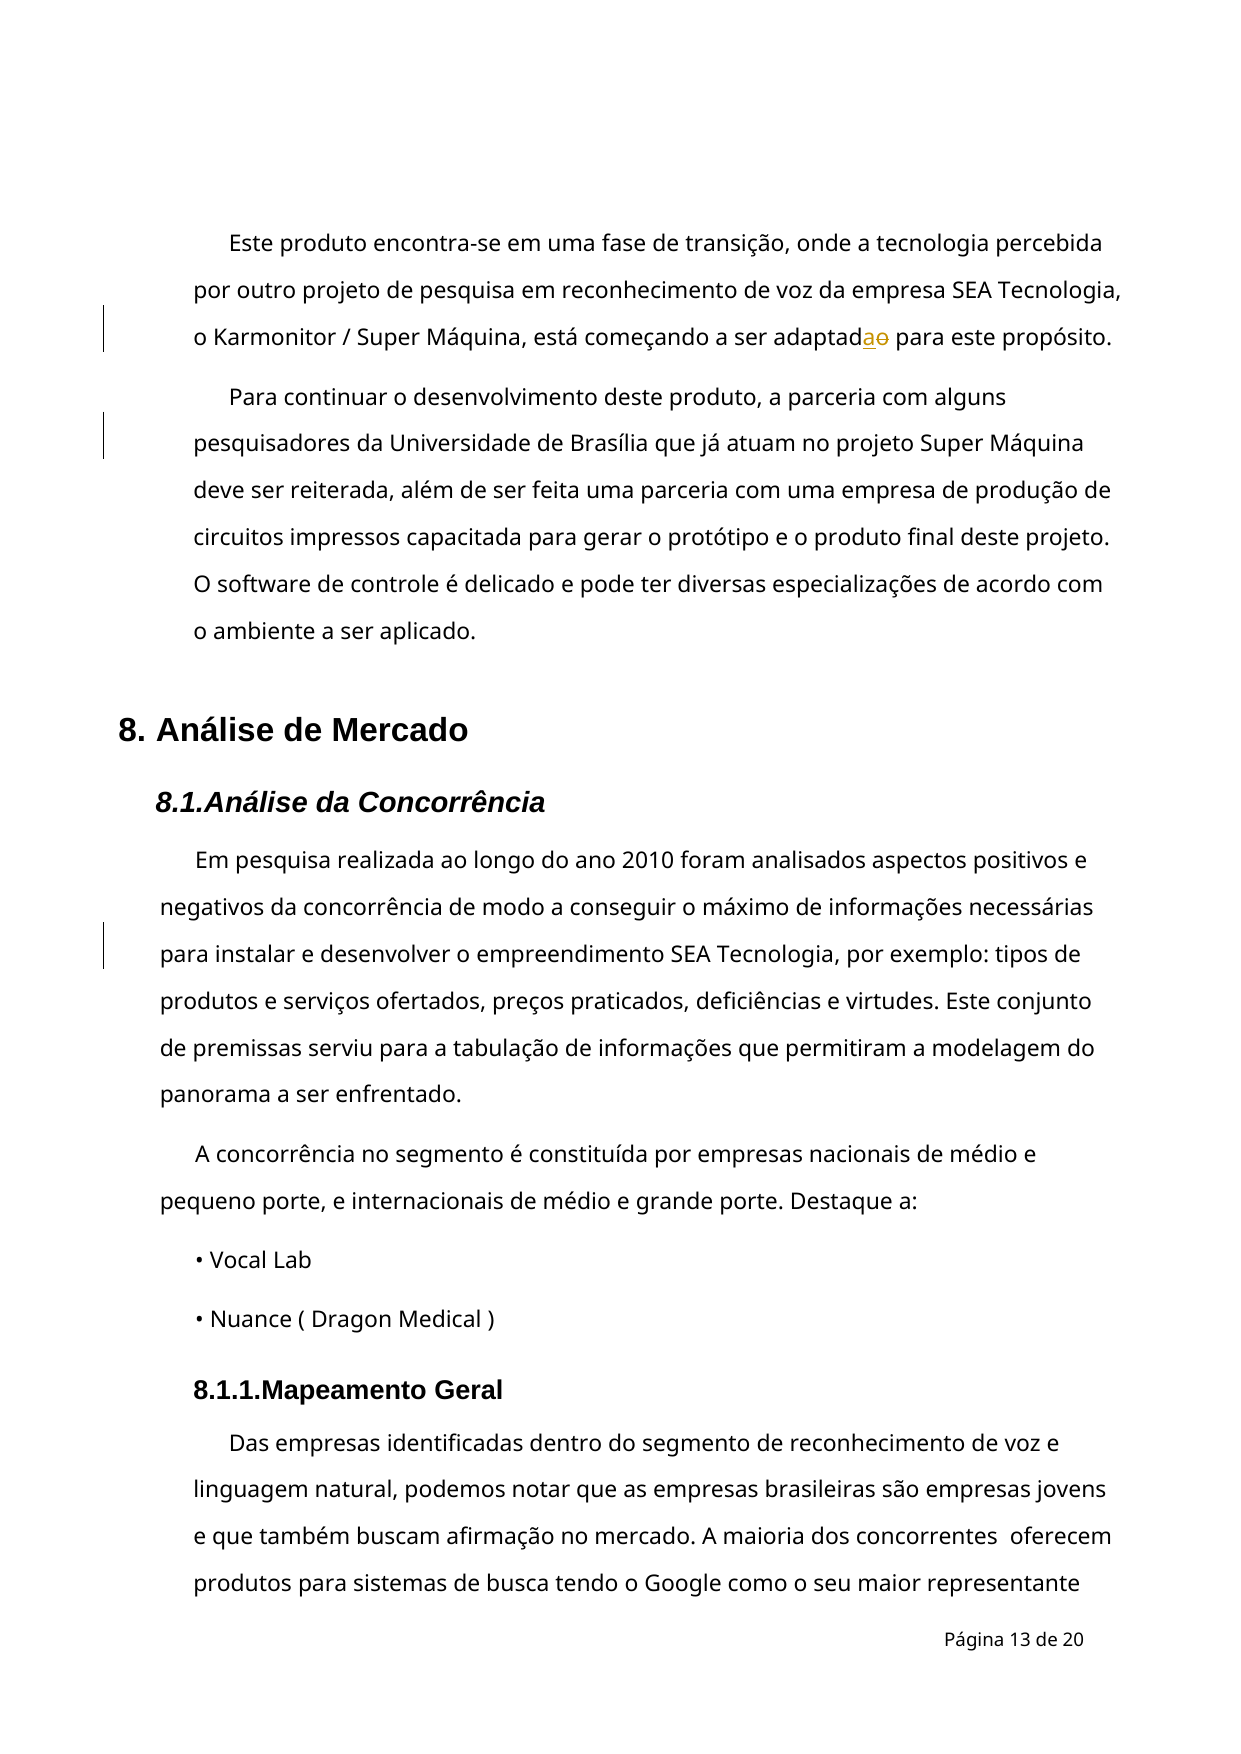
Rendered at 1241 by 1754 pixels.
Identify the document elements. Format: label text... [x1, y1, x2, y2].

text Das empresas identificadas dentro do segmento de reconhecimento de voz e linguagem natural, podemos notar que as empresas brasileiras são empresas jovens e que também buscam afirmação no mercado. A maioria dos concorrentes oferecem produtos para sistemas de busca tendo o Google como o seu maior representante [193, 1426, 1122, 1598]
subtitle Análise de Mercado [118, 712, 1122, 749]
text A concorrência no segmento é constituída por empresas nacionais de médio e pequeno porte, e internacionais de médio e grande porte. Destaque a: [159, 1138, 1122, 1216]
text Este produto encontra-se em uma fase de transição, onde a tecnologia percebida por outro projeto de pesquisa em reconhecimento de voz da empresa SEA Tecnologia, o Karmonitor / Super Máquina, está começando a ser adaptada para este propósito. [193, 227, 1122, 352]
text • Nuance ( Dragon Medical ) [159, 1303, 1122, 1335]
text Para continuar o desenvolvimento deste produto, a parceria com alguns pesquisadores da Universidade de Brasília que já atuam no projeto Super Máquina deve ser reiterada, além de ser feita uma parceria com uma empresa de produção de circuitos impressos capacitada para gerar o protótipo e o produto final deste projeto. O software de controle é delicado e pode ter diversas especializações de acordo com o ambiente a ser aplicado. [193, 380, 1122, 646]
subtitle Mapeamento Geral [193, 1375, 1122, 1406]
text Em pesquisa realizada ao longo do ano 2010 foram analisados aspectos positivos e negativos da concorrência de modo a conseguir o máximo de informações necessárias para instalar e desenvolver o empreendimento SEA Tecnologia, por exemplo: tipos de produtos e serviços ofertados, preços praticados, deficiências e virtudes. Este conjunto de premissas serviu para a tabulação de informações que permitiram a modelagem do panorama a ser enfrentado. [159, 844, 1122, 1110]
text • Vocal Lab [159, 1244, 1122, 1275]
subtitle Análise da Concorrência [155, 786, 1122, 819]
